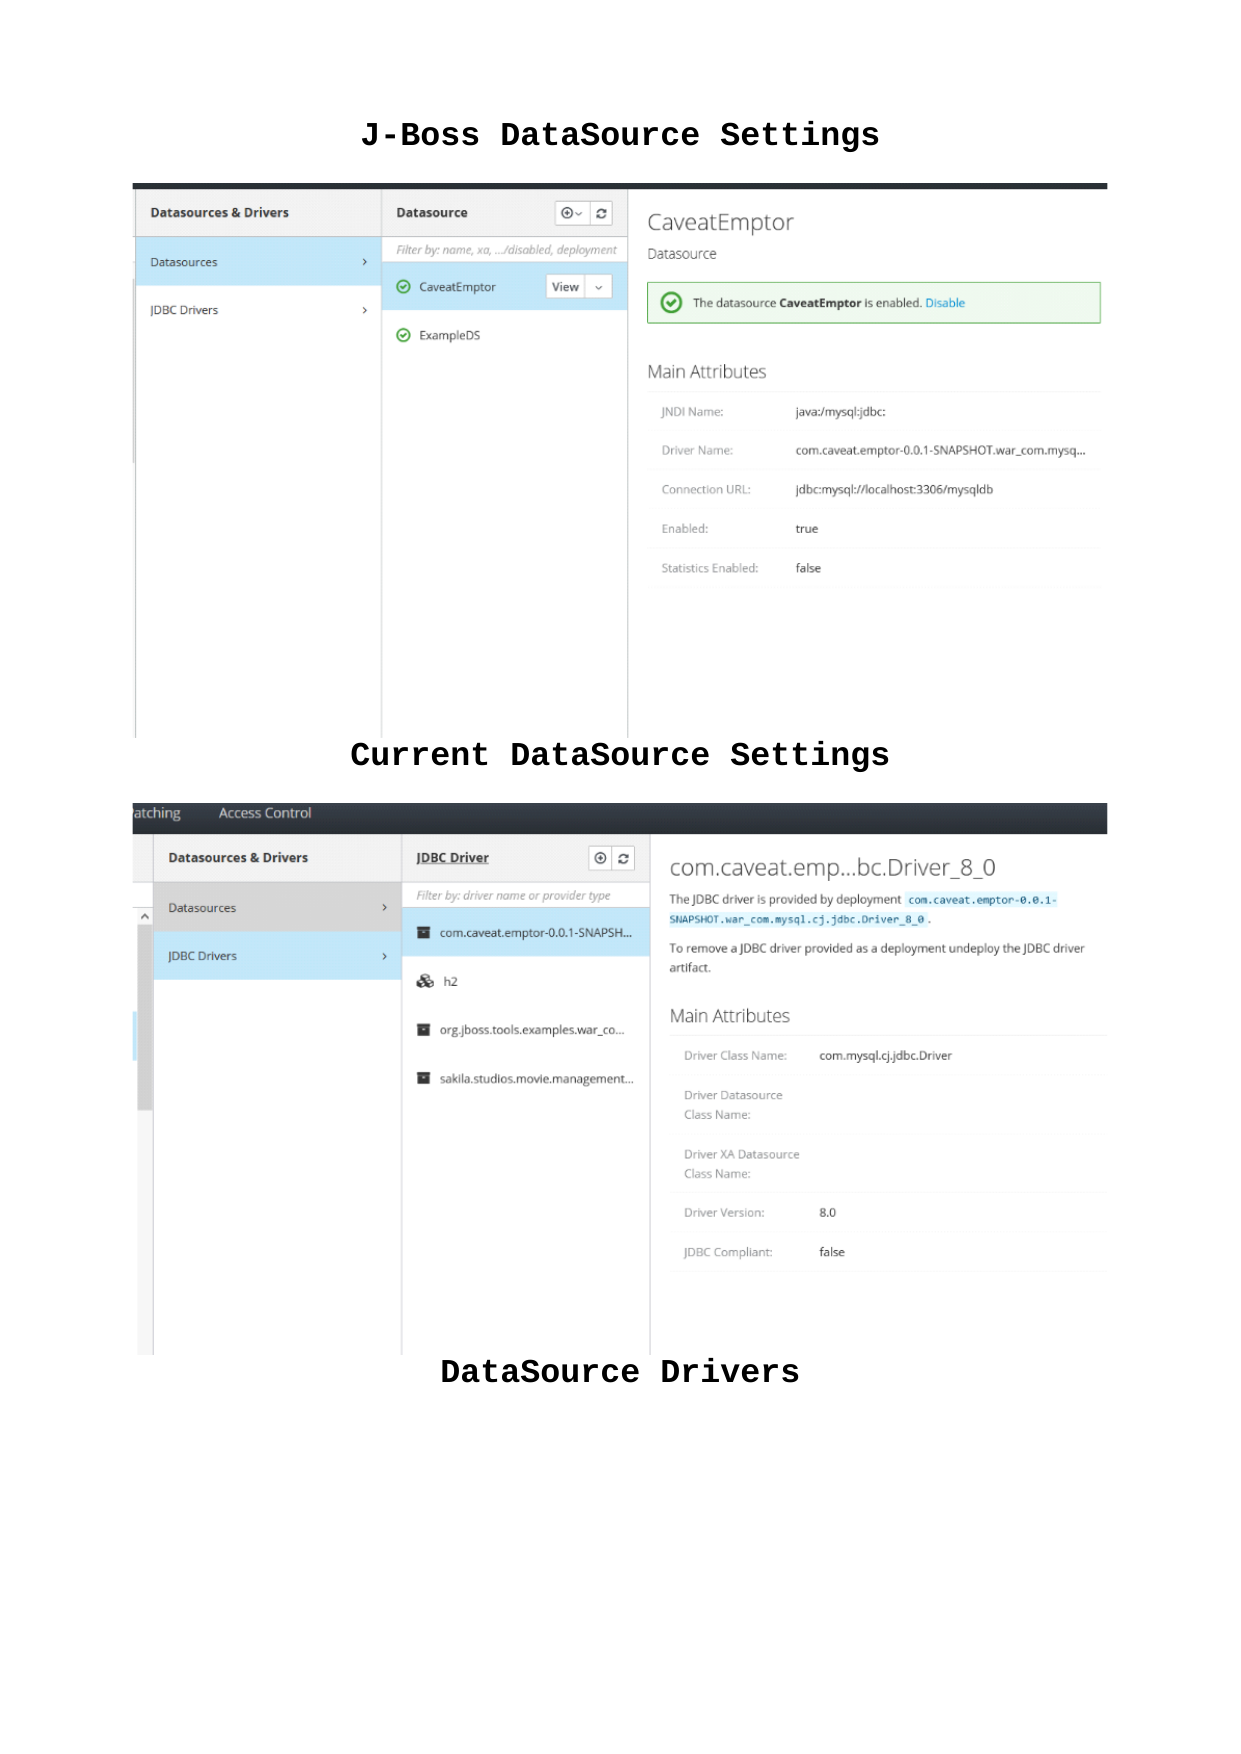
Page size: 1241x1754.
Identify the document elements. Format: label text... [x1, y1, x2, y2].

text DataSource Drivers [118, 1355, 1122, 1393]
text Current DataSource Settings [118, 738, 1122, 776]
text J-Boss DataSource Settings [118, 118, 1122, 156]
